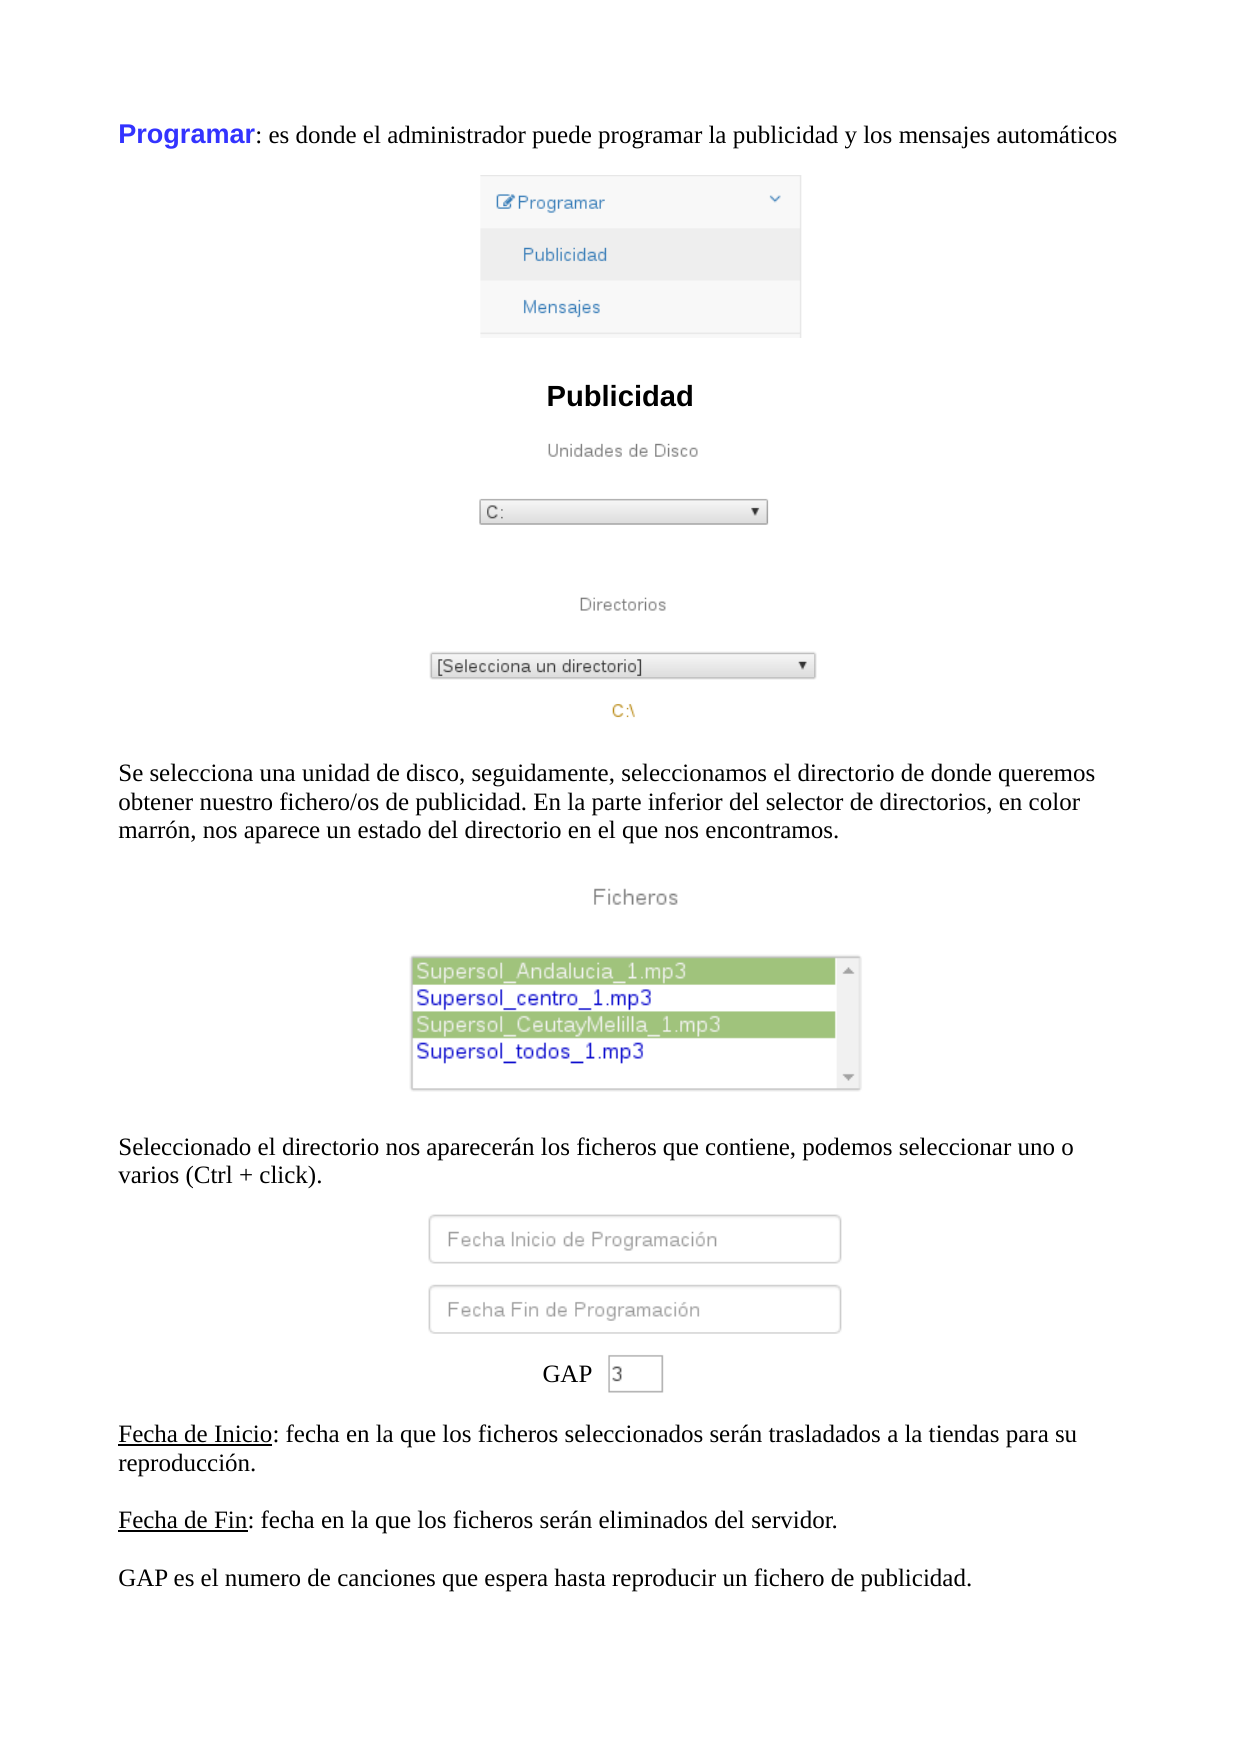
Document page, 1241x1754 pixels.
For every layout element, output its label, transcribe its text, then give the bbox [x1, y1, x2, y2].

text Se selecciona una unidad de disco, seguidamente, seleccionamos el directorio de donde queremos obtener nuestro fichero/os de publicidad. En la parte inferior del selector de directorios, en color marrón, nos aparece un estado del directorio en el que nos encontramos. [118, 758, 1122, 844]
text Fecha de Fin: fecha en la que los ficheros serán eliminados del servidor. [118, 1505, 1122, 1534]
text GAP es el numero de canciones que espera hasta reproducir un fichero de publicidad. [118, 1563, 1122, 1592]
picture [480, 175, 804, 338]
text Programar: es donde el administrador puede programar la publicidad y los mensajes automáticos [118, 118, 1122, 149]
picture [318, 421, 931, 744]
text Seleccionado el directorio nos aparecerán los ficheros que contiene, podemos seleccionar uno o varios (Ctrl + click). [118, 1132, 1122, 1189]
picture [399, 872, 873, 1109]
picture [426, 1202, 853, 1407]
text Publicidad [118, 379, 1122, 413]
text Fecha de Inicio: fecha en la que los ficheros seleccionados serán trasladados a la tiendas para su reproducción. [118, 1419, 1122, 1477]
